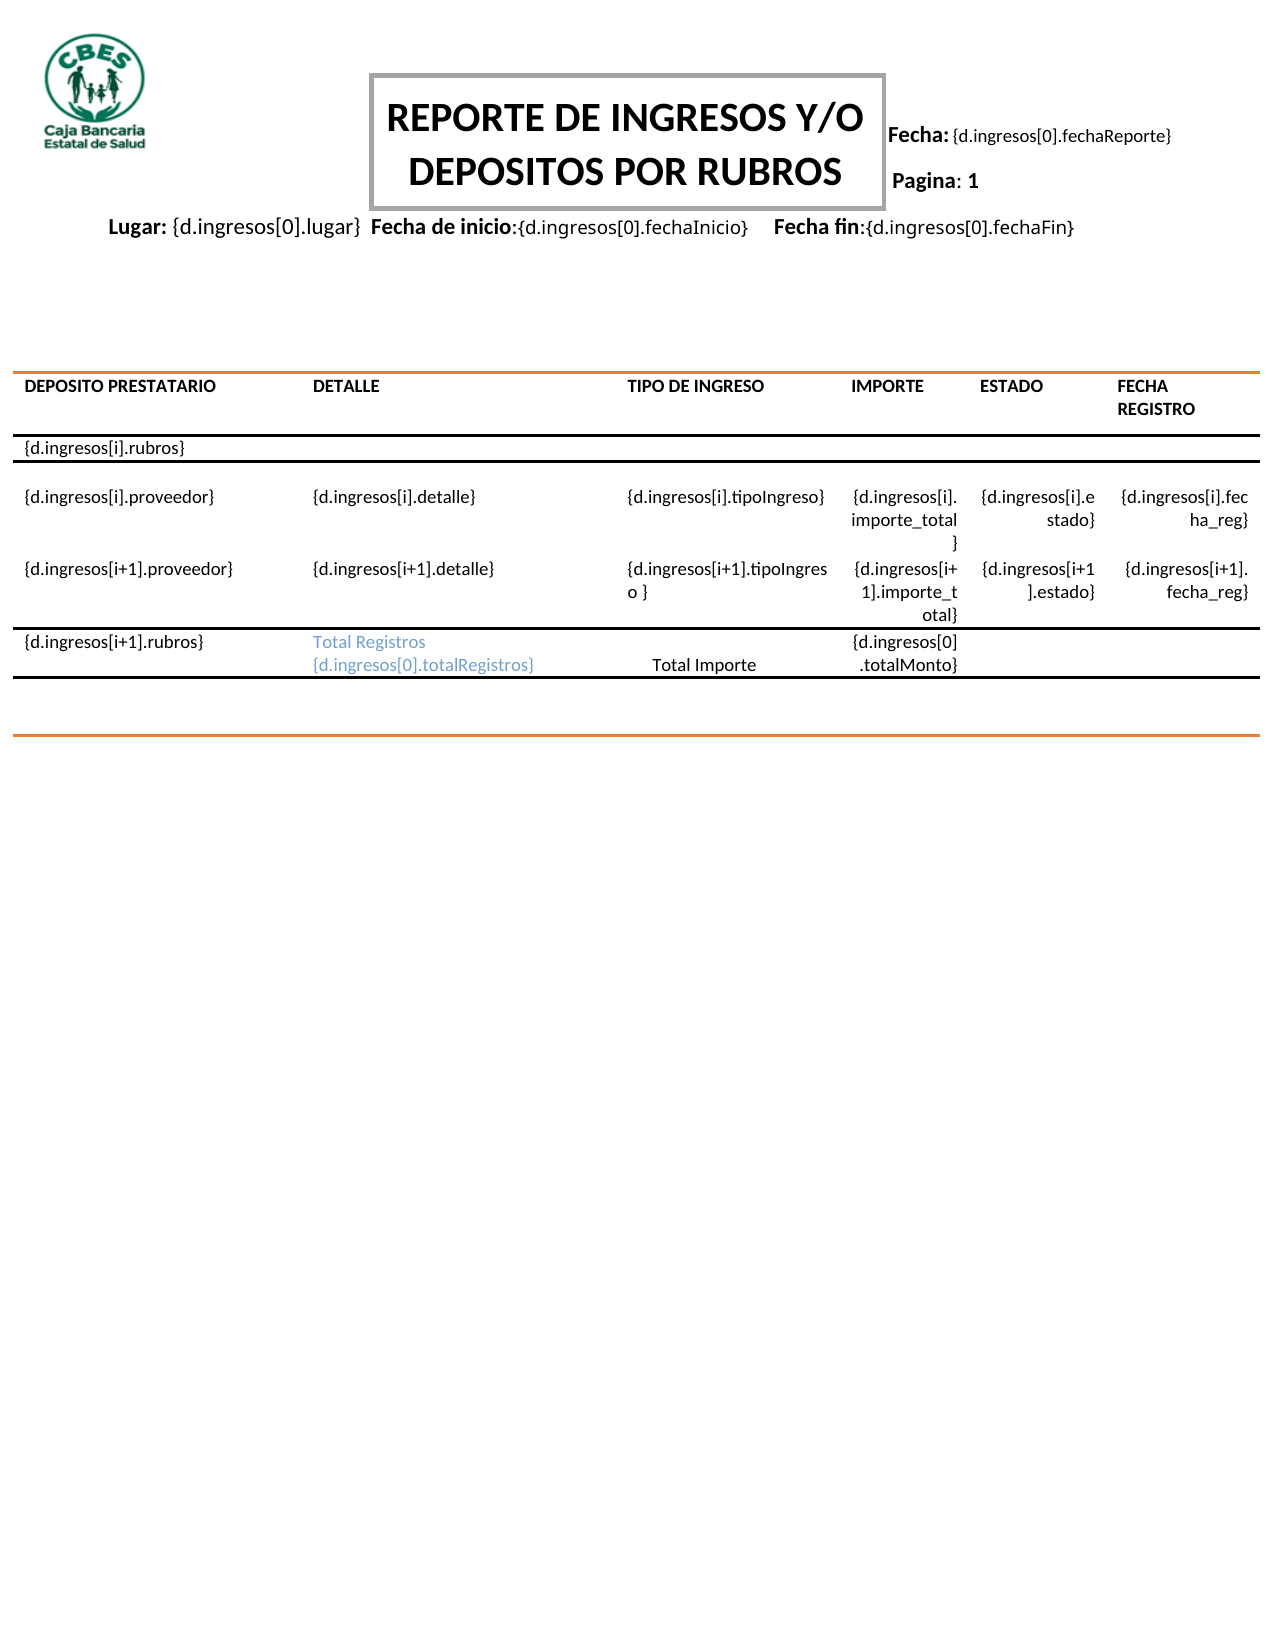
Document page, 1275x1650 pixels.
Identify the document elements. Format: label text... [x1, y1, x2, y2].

table_cell [616, 679, 840, 734]
table_header DEPOSITO PRESTATARIO [13, 374, 302, 433]
table_cell {d.ingresos[i+1].rubros} [13, 630, 302, 676]
table_header DETALLE [302, 374, 616, 433]
table_cell {d.ingresos[i].tipoIngreso} [616, 463, 840, 554]
table_header FECHA REGISTRO [1106, 374, 1259, 433]
picture [40, 32, 146, 151]
table_cell {d.ingresos[i].importe_total} [840, 463, 969, 554]
table_header ESTADO [969, 374, 1106, 433]
table_cell [840, 679, 969, 734]
table_cell {d.ingresos[i].fecha_reg} [1106, 463, 1259, 554]
table_cell {d.ingresos[i+1].importe_total} [840, 558, 969, 627]
table_cell {d.ingresos[0].totalMonto} [840, 630, 969, 676]
table_cell {d.ingresos[i+1].estado} [969, 558, 1106, 627]
table_cell {d.ingresos[i].detalle} [302, 463, 616, 554]
table_cell {d.ingresos[i].proveedor} [13, 463, 302, 554]
table_cell [969, 679, 1106, 734]
table_cell [969, 630, 1106, 676]
table_header TIPO DE INGRESO [616, 374, 840, 433]
table_header IMPORTE [840, 374, 969, 433]
table_cell {d.ingresos[i+1].detalle} [302, 558, 616, 627]
table_cell Total Registros {d.ingresos[0].totalRegistros} [302, 630, 616, 676]
table_cell [1106, 679, 1259, 734]
table_cell {d.ingresos[i].rubros} [13, 437, 1259, 459]
table_cell [302, 679, 616, 734]
table_cell {d.ingresos[i].estado} [969, 463, 1106, 554]
table_cell Total Importe [616, 630, 840, 676]
table_cell {d.ingresos[i+1].proveedor} [13, 558, 302, 627]
table_cell [13, 679, 302, 734]
table_cell [1106, 630, 1259, 676]
table_cell {d.ingresos[i+1]. fecha_reg} [1106, 558, 1259, 627]
table_cell {d.ingresos[i+1].tipoIngreso } [616, 558, 840, 627]
